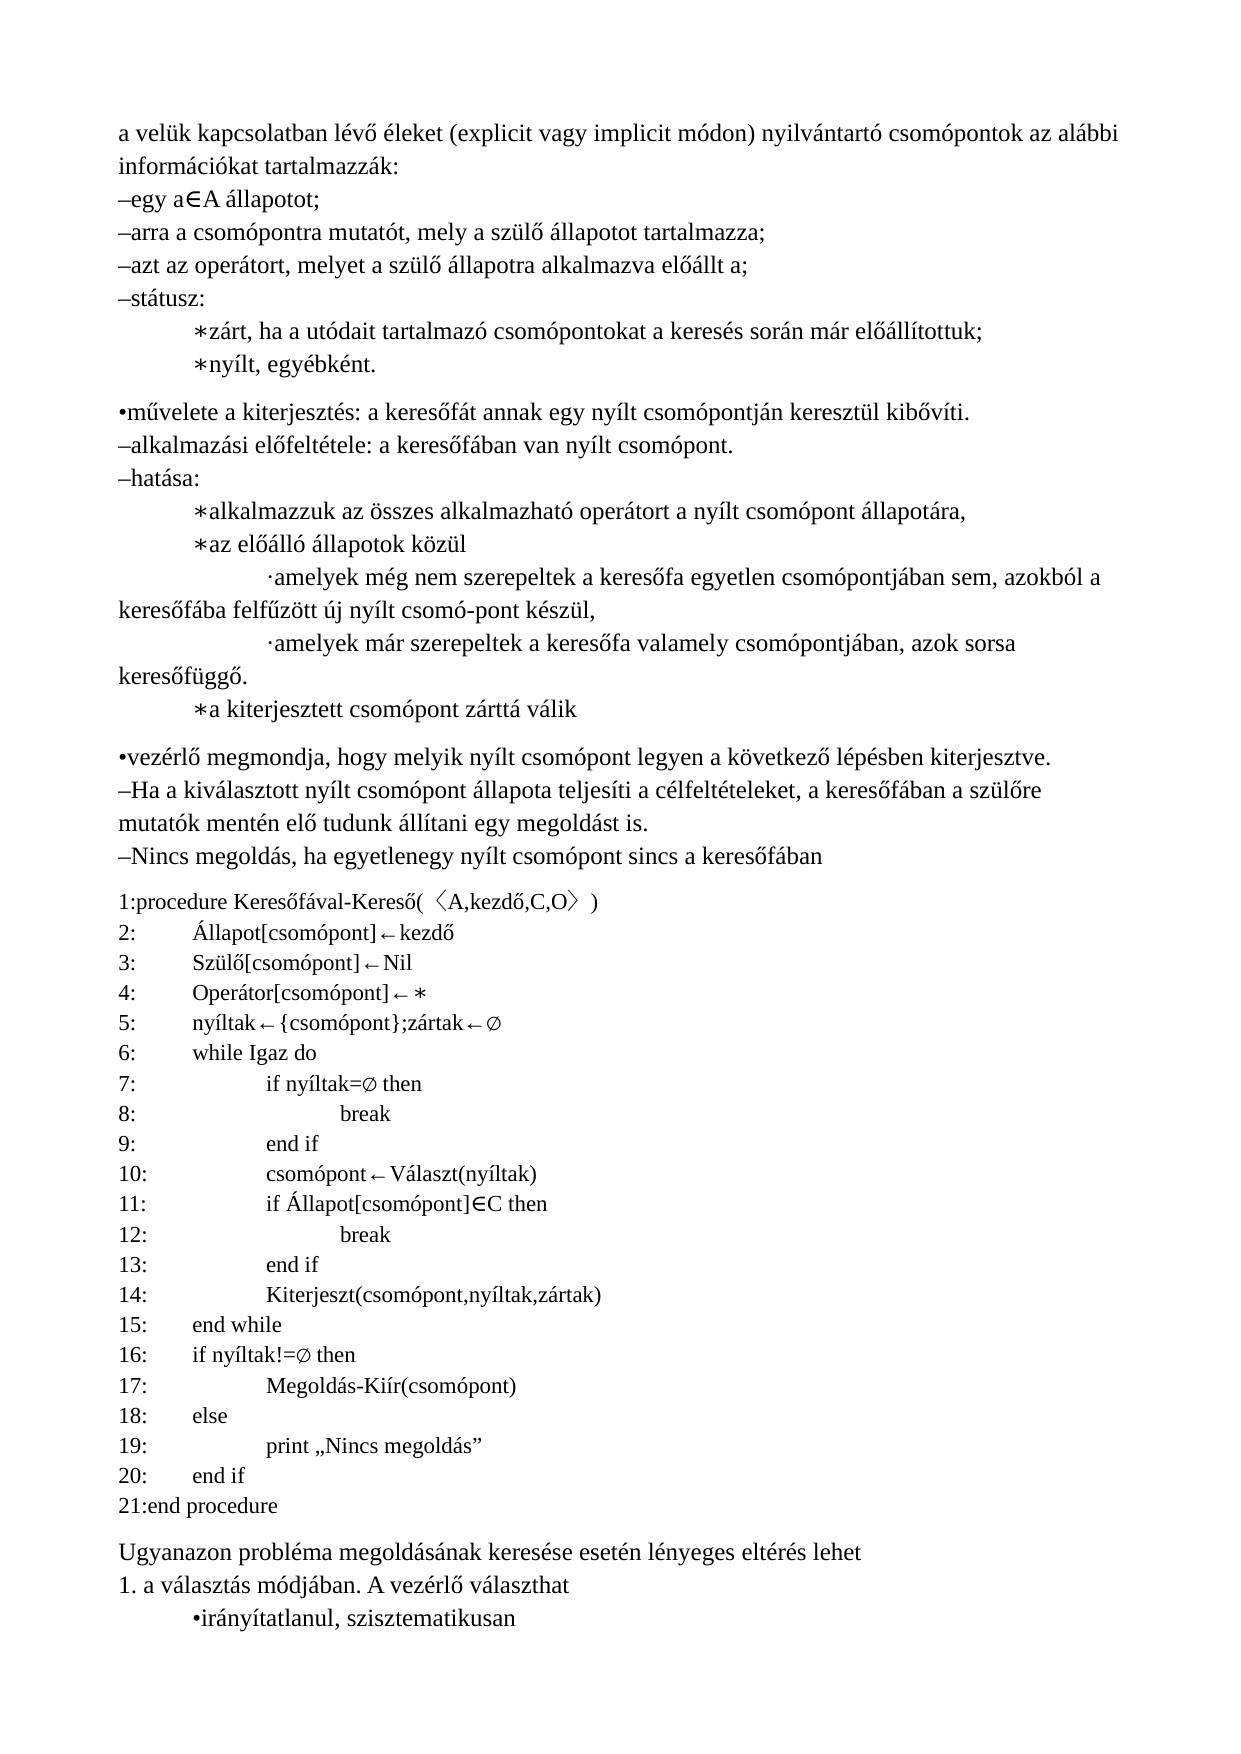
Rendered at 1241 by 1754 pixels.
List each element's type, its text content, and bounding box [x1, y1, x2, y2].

text 1:procedure Keresőfával-Kereső(〈A,kezdő,C,O〉) 2: Állapot[csomópont]←kezdő 3: Szülő[csomópont]←Nil 4: Operátor[csomópont]←∗ 5: nyíltak←{csomópont};zártak←∅ 6: while Igaz do 7: if nyíltak=∅ then 8: break 9: end if 10: csomópont←Választ(nyíltak) 11: if Állapot[csomópont]∈C then 12: break 13: end if 14: Kiterjeszt(csomópont,nyíltak,zártak) 15: end while 16: if nyíltak!=∅ then 17: Megoldás-Kiír(csomópont) 18: else 19: print „Nincs megoldás” 20: end if 21:end procedure [118, 888, 1122, 1519]
text •vezérlő megmondja, hogy melyik nyílt csomópont legyen a következő lépésben kiterjesztve. –Ha a kiválasztott nyílt csomópont állapota teljesíti a célfeltételeket, a keresőfában a szülőre mutatók mentén elő tudunk állítani egy megoldást is. –Nincs megoldás, ha egyetlenegy nyílt csomópont sincs a keresőfában [118, 742, 1122, 869]
text Ugyanazon probléma megoldásának keresése esetén lényeges eltérés lehet 1. a választás módjában. A vezérlő választhat •irányítatlanul, szisztematikusan [118, 1537, 1122, 1632]
text a velük kapcsolatban lévő éleket (explicit vagy implicit módon) nyilvántartó csomópontok az alábbi információkat tartalmazzák: –egy a∈A állapotot; –arra a csomópontra mutatót, mely a szülő állapotot tartalmazza; –azt az operátort, melyet a szülő állapotra alkalmazva előállt a; –státusz: ∗zárt, ha a utódait tartalmazó csomópontokat a keresés során már előállítottuk; ∗nyílt, egyébként. [118, 118, 1122, 378]
text •művelete a kiterjesztés: a keresőfát annak egy nyílt csomópontján keresztül kibővíti. –alkalmazási előfeltétele: a keresőfában van nyílt csomópont. –hatása: ∗alkalmazzuk az összes alkalmazható operátort a nyílt csomópont állapotára, ∗az előálló állapotok közül ·amelyek még nem szerepeltek a keresőfa egyetlen csomópontjában sem, azokból a keresőfába felfűzött új nyílt csomó-pont készül, ·amelyek már szerepeltek a keresőfa valamely csomópontjában, azok sorsa keresőfüggő. ∗a kiterjesztett csomópont zárttá válik [118, 397, 1122, 723]
